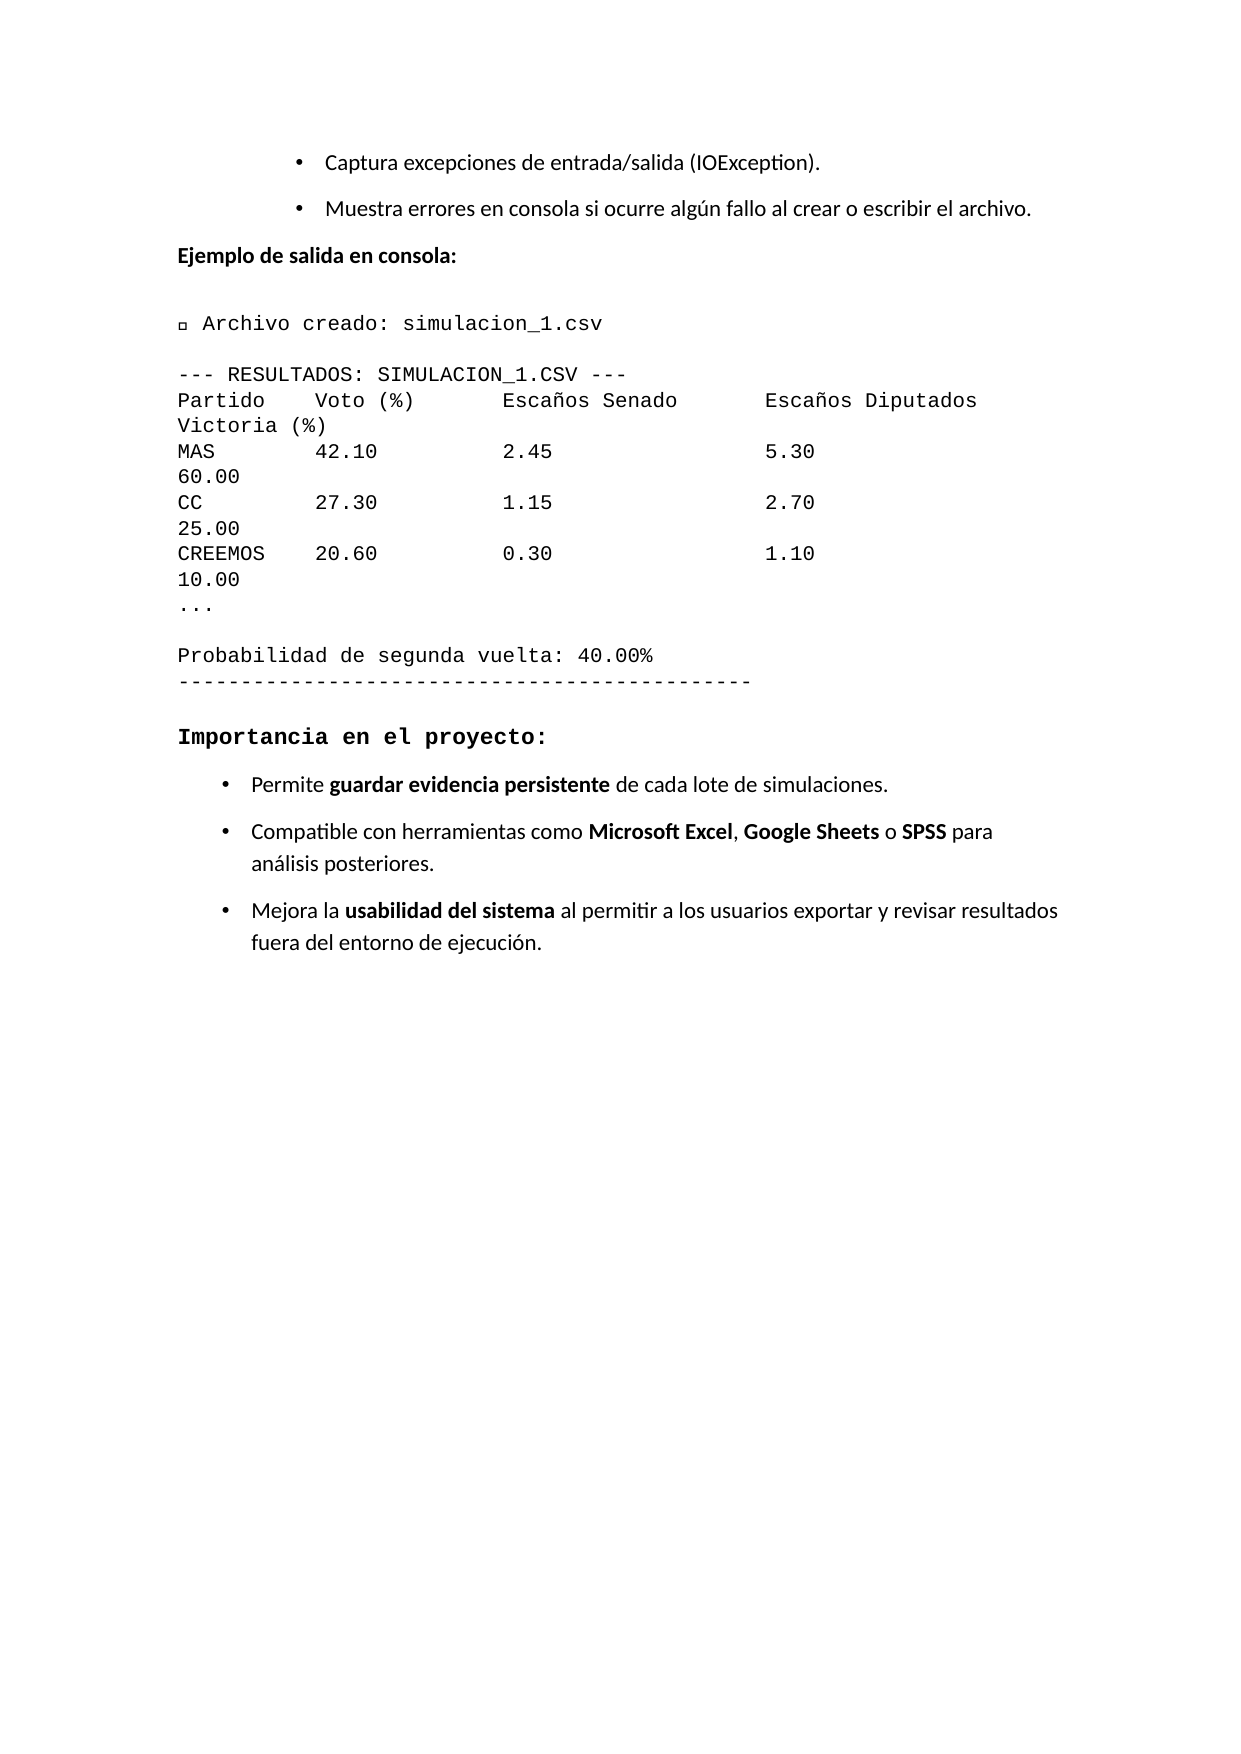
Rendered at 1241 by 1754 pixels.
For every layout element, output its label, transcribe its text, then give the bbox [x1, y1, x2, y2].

text MAS 42.10 2.45 5.30 60.00 [177, 441, 1063, 490]
text CC 27.30 1.15 2.70 25.00 [177, 492, 1063, 541]
list Compatible con herramientas como Microsoft Excel, Google Sheets o SPSS para análisis posteriores. [222, 817, 1063, 877]
list Permite guardar evidencia persistente de cada lote de simulaciones. [222, 770, 1063, 798]
text ... [177, 594, 1063, 618]
text Ejemplo de salida en consola: [177, 241, 1063, 269]
text Probabilidad de segunda vuelta: 40.00% [177, 645, 1063, 669]
text ---------------------------------------------- [177, 671, 1063, 694]
text Importancia en el proyecto: [177, 726, 1063, 752]
list Muestra errores en consola si ocurre algún fallo al crear o escribir el archivo. [295, 194, 1063, 222]
text ✅ Archivo creado: simulacion_1.csv [177, 313, 1063, 337]
list Mejora la usabilidad del sistema al permitir a los usuarios exportar y revisar resultados fuera del entorno de ejecución. [222, 896, 1063, 956]
text Partido Voto (%) Escaños Senado Escaños Diputados Victoria (%) [177, 390, 1063, 439]
text --- RESULTADOS: SIMULACION_1.CSV --- [177, 364, 1063, 388]
text CREEMOS 20.60 0.30 1.10 10.00 [177, 543, 1063, 592]
list Captura excepciones de entrada/salida (IOException). [295, 148, 1063, 176]
